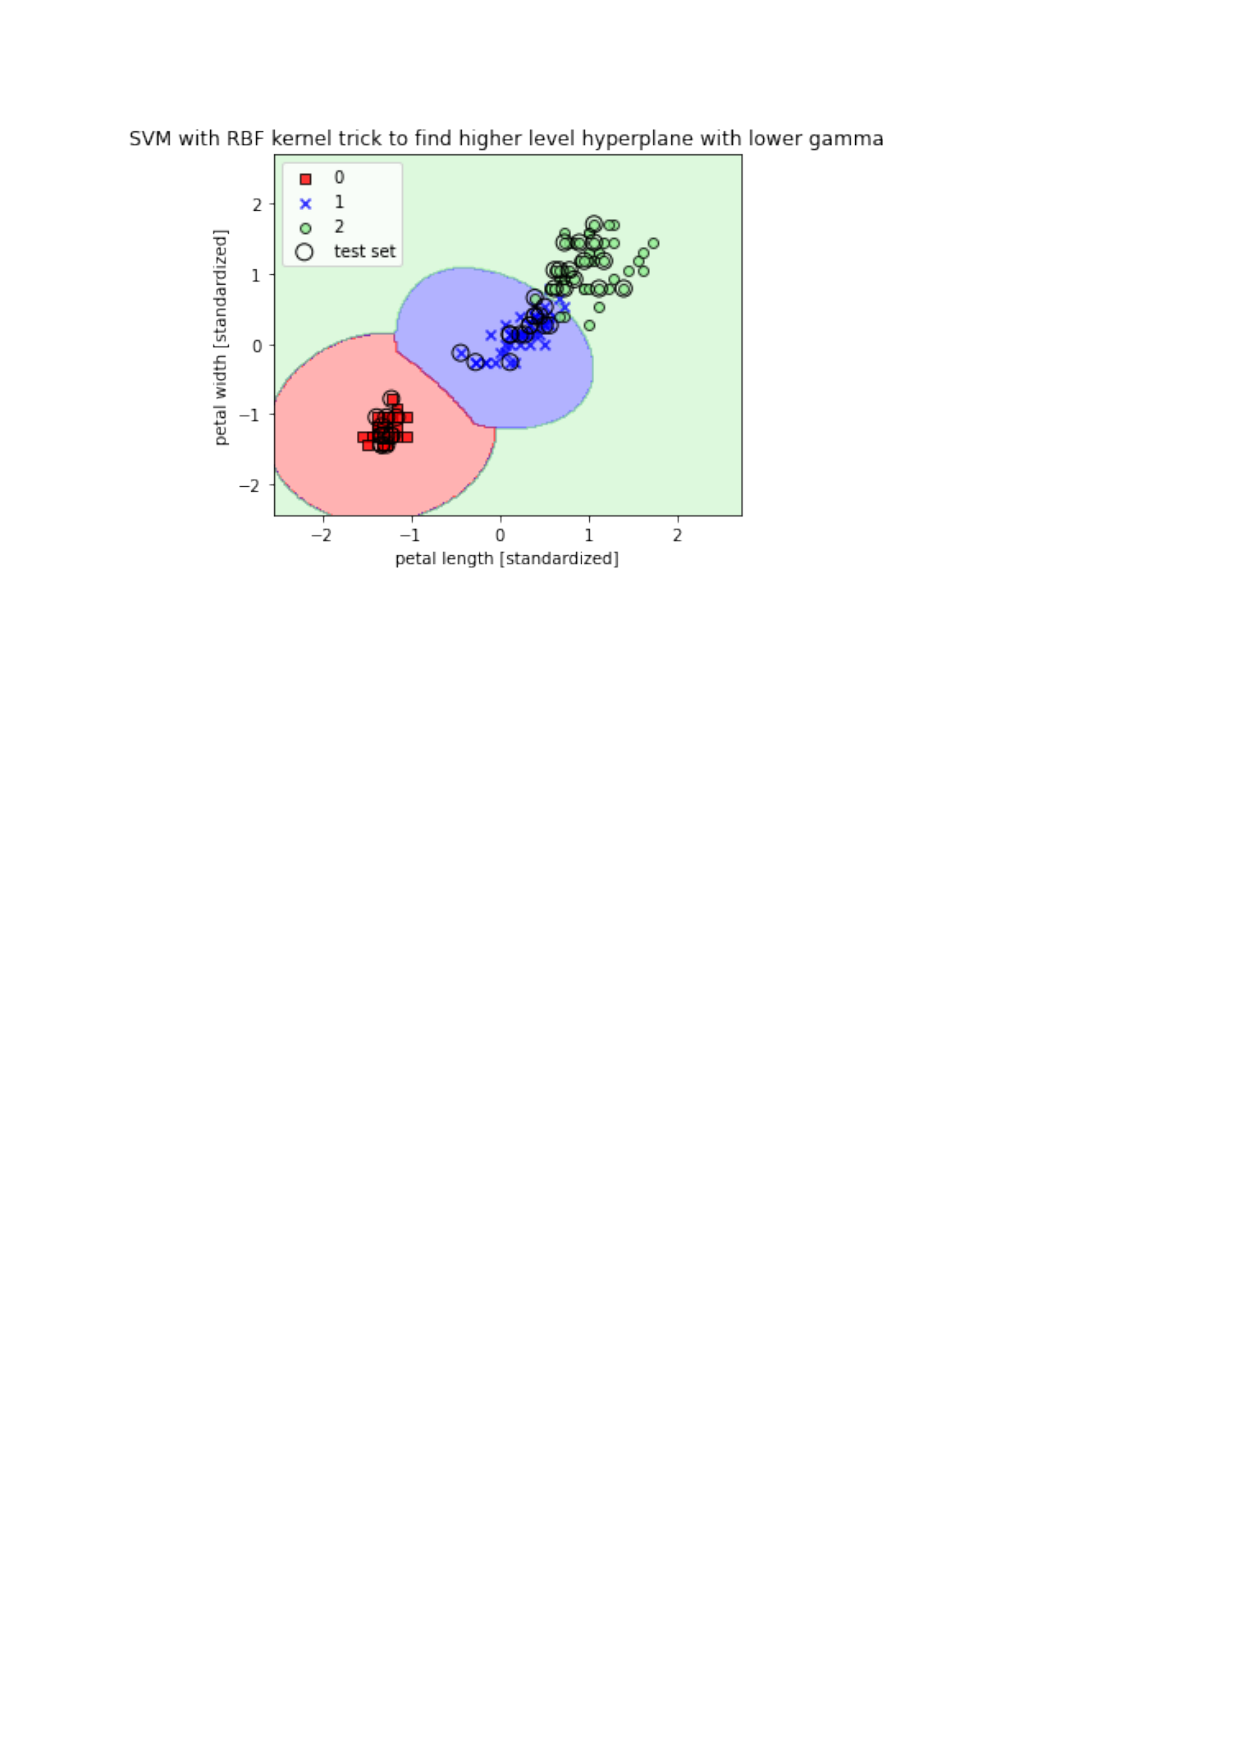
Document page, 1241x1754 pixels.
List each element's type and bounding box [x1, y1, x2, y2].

picture [118, 118, 895, 578]
